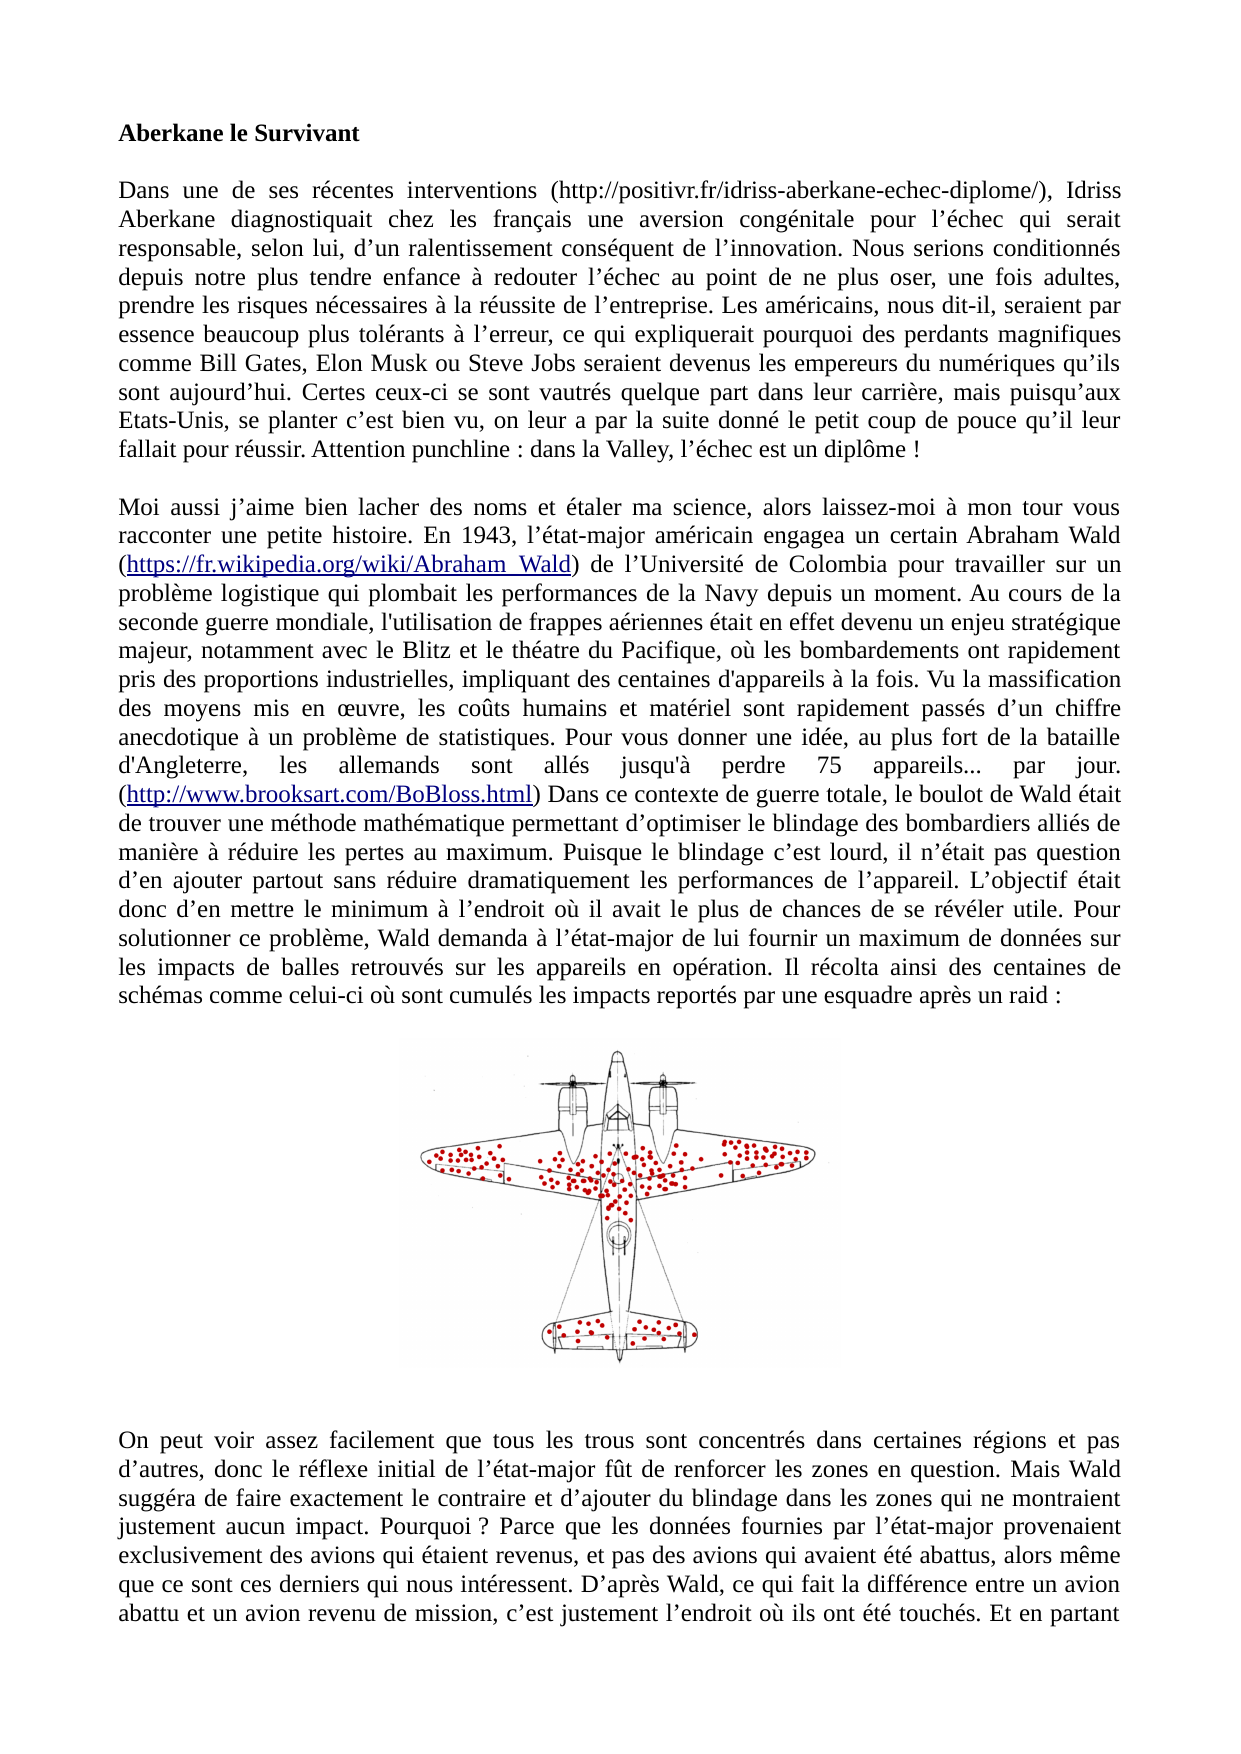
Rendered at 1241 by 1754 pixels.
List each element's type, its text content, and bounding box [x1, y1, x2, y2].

text On peut voir assez facilement que tous les trous sont concentrés dans certaines régions et pas d’autres, donc le réflexe initial de l’état-major fût de renforcer les zones en question. Mais Wald suggéra de faire exactement le contraire et d’ajouter du blindage dans les zones qui ne montraient justement aucun impact. Pourquoi ? Parce que les données fournies par l’état-major provenaient exclusivement des avions qui étaient revenus, et pas des avions qui avaient été abattus, alors même que ce sont ces derniers qui nous intéressent. D’après Wald, ce qui fait la différence entre un avion abattu et un avion revenu de mission, c’est justement l’endroit où ils ont été touchés. Et en partant [118, 1425, 1122, 1626]
text Aberkane le Survivant [118, 118, 1122, 147]
picture [398, 1038, 842, 1368]
text Moi aussi j’aime bien lacher des noms et étaler ma science, alors laissez-moi à mon tour vous racconter une petite histoire. En 1943, l’état-major américain engagea un certain Abraham Wald (https://fr.wikipedia.org/wiki/Abraham_Wald) de l’Université de Colombia pour travailler sur un problème logistique qui plombait les performances de la Navy depuis un moment. Au cours de la seconde guerre mondiale, l'utilisation de frappes aériennes était en effet devenu un enjeu stratégique majeur, notamment avec le Blitz et le théatre du Pacifique, où les bombardements ont rapidement pris des proportions industrielles, impliquant des centaines d'appareils à la fois. Vu la massification des moyens mis en œuvre, les coûts humains et matériel sont rapidement passés d’un chiffre anecdotique à un problème de statistiques. Pour vous donner une idée, au plus fort de la bataille d'Angleterre, les allemands sont allés jusqu'à perdre 75 appareils... par jour. (http://www.brooksart.com/BoBloss.html) Dans ce contexte de guerre totale, le boulot de Wald était de trouver une méthode mathématique permettant d’optimiser le blindage des bombardiers alliés de manière à réduire les pertes au maximum. Puisque le blindage c’est lourd, il n’était pas question d’en ajouter partout sans réduire dramatiquement les performances de l’appareil. L’objectif était donc d’en mettre le minimum à l’endroit où il avait le plus de chances de se révéler utile. Pour solutionner ce problème, Wald demanda à l’état-major de lui fournir un maximum de données sur les impacts de balles retrouvés sur les appareils en opération. Il récolta ainsi des centaines de schémas comme celui-ci où sont cumulés les impacts reportés par une esquadre après un raid : [118, 492, 1122, 1009]
text Dans une de ses récentes interventions (http://positivr.fr/idriss-aberkane-echec-diplome/), Idriss Aberkane diagnostiquait chez les français une aversion congénitale pour l’échec qui serait responsable, selon lui, d’un ralentissement conséquent de l’innovation. Nous serions conditionnés depuis notre plus tendre enfance à redouter l’échec au point de ne plus oser, une fois adultes, prendre les risques nécessaires à la réussite de l’entreprise. Les américains, nous dit-il, seraient par essence beaucoup plus tolérants à l’erreur, ce qui expliquerait pourquoi des perdants magnifiques comme Bill Gates, Elon Musk ou Steve Jobs seraient devenus les empereurs du numériques qu’ils sont aujourd’hui. Certes ceux-ci se sont vautrés quelque part dans leur carrière, mais puisqu’aux Etats-Unis, se planter c’est bien vu, on leur a par la suite donné le petit coup de pouce qu’il leur fallait pour réussir. Attention punchline : dans la Valley, l’échec est un diplôme ! [118, 176, 1122, 463]
